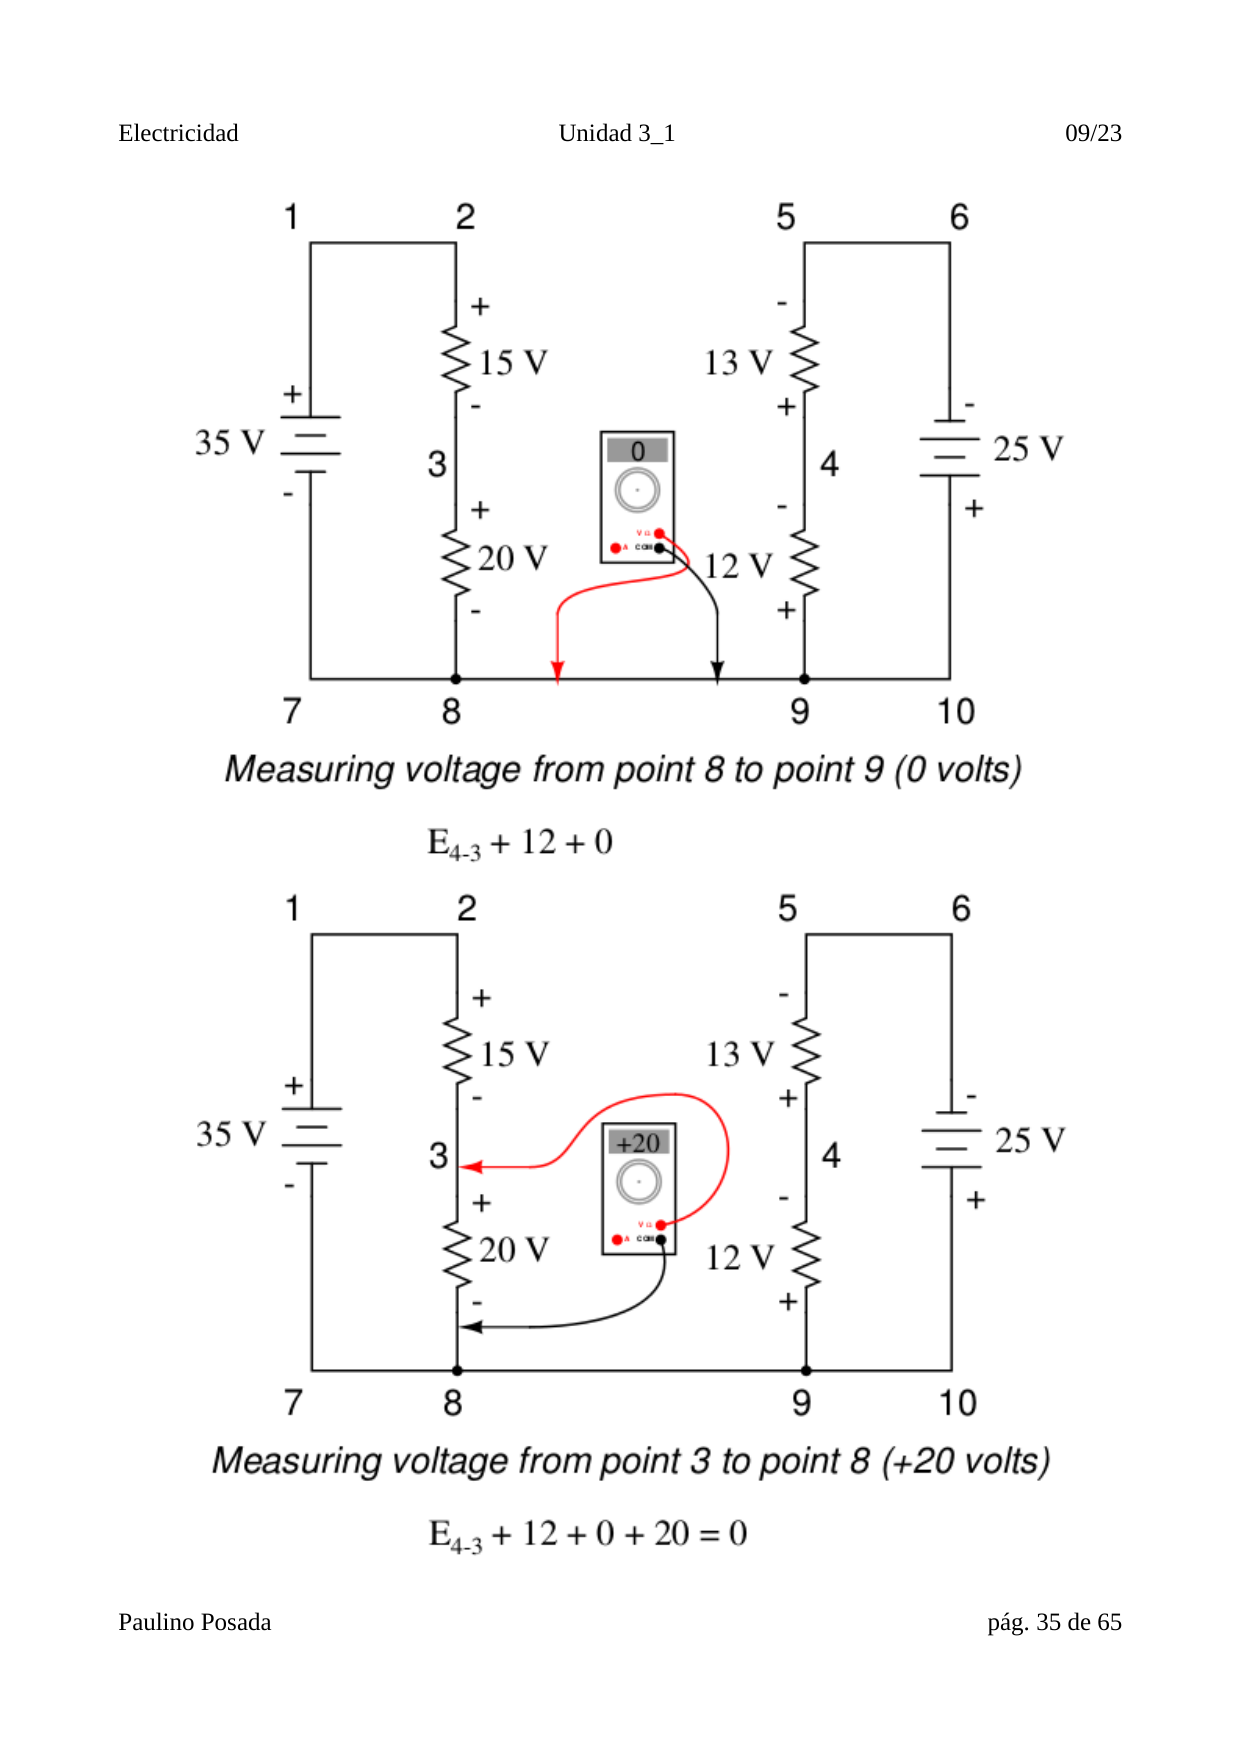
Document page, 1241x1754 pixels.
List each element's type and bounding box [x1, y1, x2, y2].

picture [146, 176, 1094, 1567]
